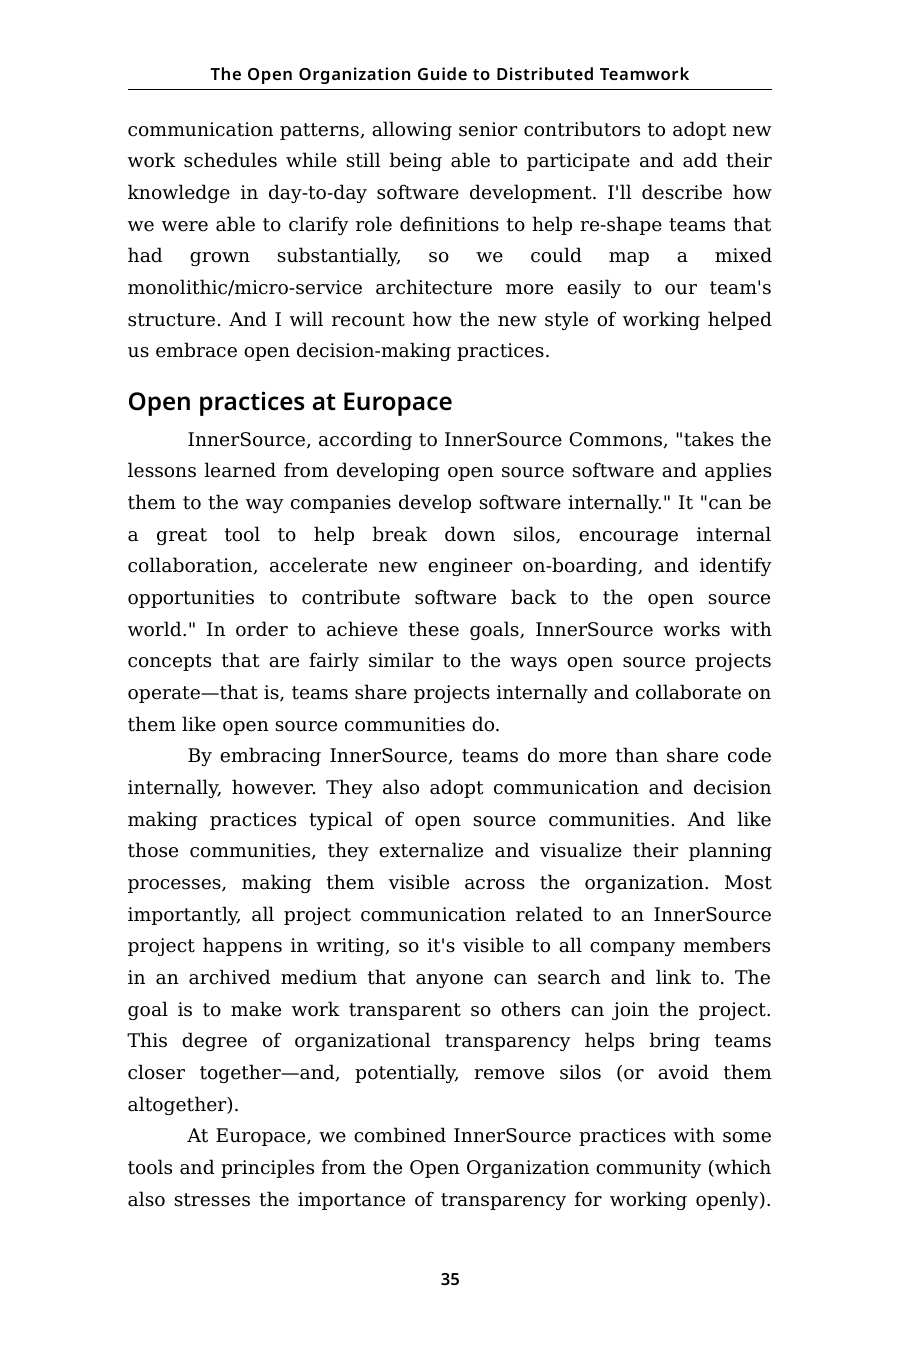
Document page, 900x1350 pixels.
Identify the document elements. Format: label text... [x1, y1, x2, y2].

text By embracing InnerSource, teams do more than share code internally, however. They also adopt communication and decision making practices typical of open source communities. And like those communities, they externalize and visualize their planning processes, making them visible across the organization. Most importantly, all project communication related to an InnerSource project happens in writing, so it's visible to all company members in an archived medium that anyone can search and link to. The goal is to make work transparent so others can join the project. This degree of organizational transparency helps bring teams closer together—and, potentially, remove silos (or avoid them altogether). [127, 746, 772, 1116]
text InnerSource, according to InnerSource Commons, "takes the lessons learned from developing open source software and applies them to the way companies develop software internally." It "can be a great tool to help break down silos, encourage internal collaboration, accelerate new engineer on-boarding, and identify opportunities to contribute software back to the open source world." In order to achieve these goals, InnerSource works with concepts that are fairly similar to the ways open source projects operate—that is, teams share projects internally and collaborate on them like open source communities do. [127, 429, 772, 736]
subtitle Open practices at Europace [127, 386, 772, 416]
text communication patterns, allowing senior contributors to adopt new work schedules while still being able to participate and add their knowledge in day-to-day software development. I'll describe how we were able to clarify role definitions to help re-shape teams that had grown substantially, so we could map a mixed monolithic/micro-service architecture more easily to our team's structure. And I will recount how the new style of working helped us embrace open decision-making practices. [127, 118, 772, 362]
text At Europace, we combined InnerSource practices with some tools and principles from the Open Organization community (which also stresses the importance of transparency for working openly). [127, 1126, 772, 1211]
